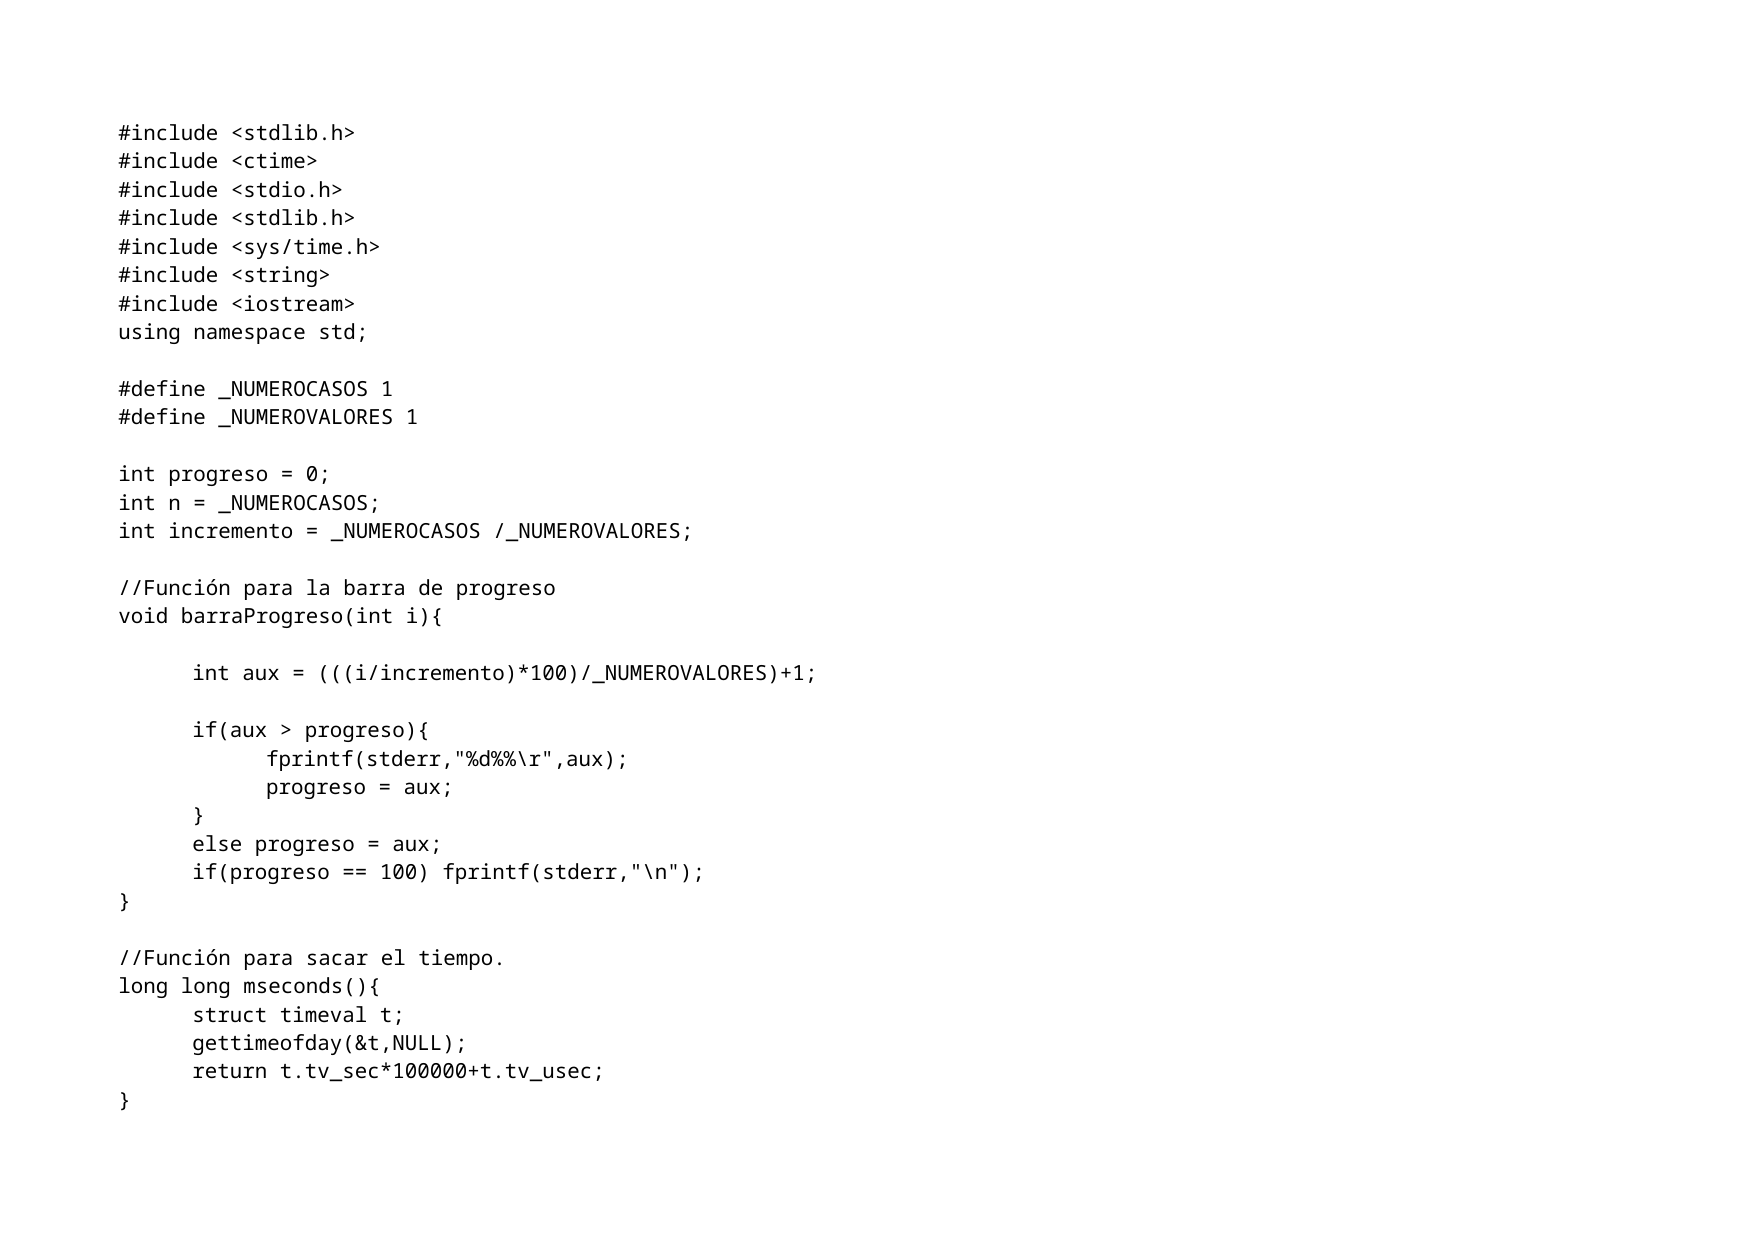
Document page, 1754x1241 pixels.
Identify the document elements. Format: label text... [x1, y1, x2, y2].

text #define _NUMEROVALORES 1 [118, 402, 1636, 431]
text using namespace std; [118, 317, 1636, 346]
text #define _NUMEROCASOS 1 [118, 374, 1636, 402]
text #include <ctime> [118, 147, 1636, 175]
text if(progreso == 100) fprintf(stderr,"\n"); [118, 857, 1636, 886]
text int incremento = _NUMEROCASOS /_NUMEROVALORES; [118, 516, 1636, 545]
text //Función para sacar el tiempo. [118, 943, 1636, 971]
text int progreso = 0; [118, 459, 1636, 488]
text #include <stdlib.h> [118, 203, 1636, 232]
text //Función para la barra de progreso [118, 573, 1636, 602]
text if(aux > progreso){ [118, 715, 1636, 744]
text fprintf(stderr,"%d%%\r",aux); [118, 744, 1636, 772]
text } [118, 886, 1636, 914]
text #include <iostream> [118, 289, 1636, 317]
text #include <stdio.h> [118, 175, 1636, 203]
text gettimeofday(&t,NULL); [118, 1028, 1636, 1057]
text int n = _NUMEROCASOS; [118, 488, 1636, 516]
text else progreso = aux; [118, 829, 1636, 857]
text progreso = aux; [118, 772, 1636, 801]
text void barraProgreso(int i){ [118, 602, 1636, 630]
text long long mseconds(){ [118, 971, 1636, 1000]
text struct timeval t; [118, 1000, 1636, 1028]
text } [118, 801, 1636, 829]
text #include <sys/time.h> [118, 232, 1636, 260]
text #include <stdlib.h> [118, 118, 1636, 147]
text #include <string> [118, 260, 1636, 289]
text } [118, 1085, 1636, 1113]
text return t.tv_sec*100000+t.tv_usec; [118, 1057, 1636, 1085]
text int aux = (((i/incremento)*100)/_NUMEROVALORES)+1; [118, 658, 1636, 687]
